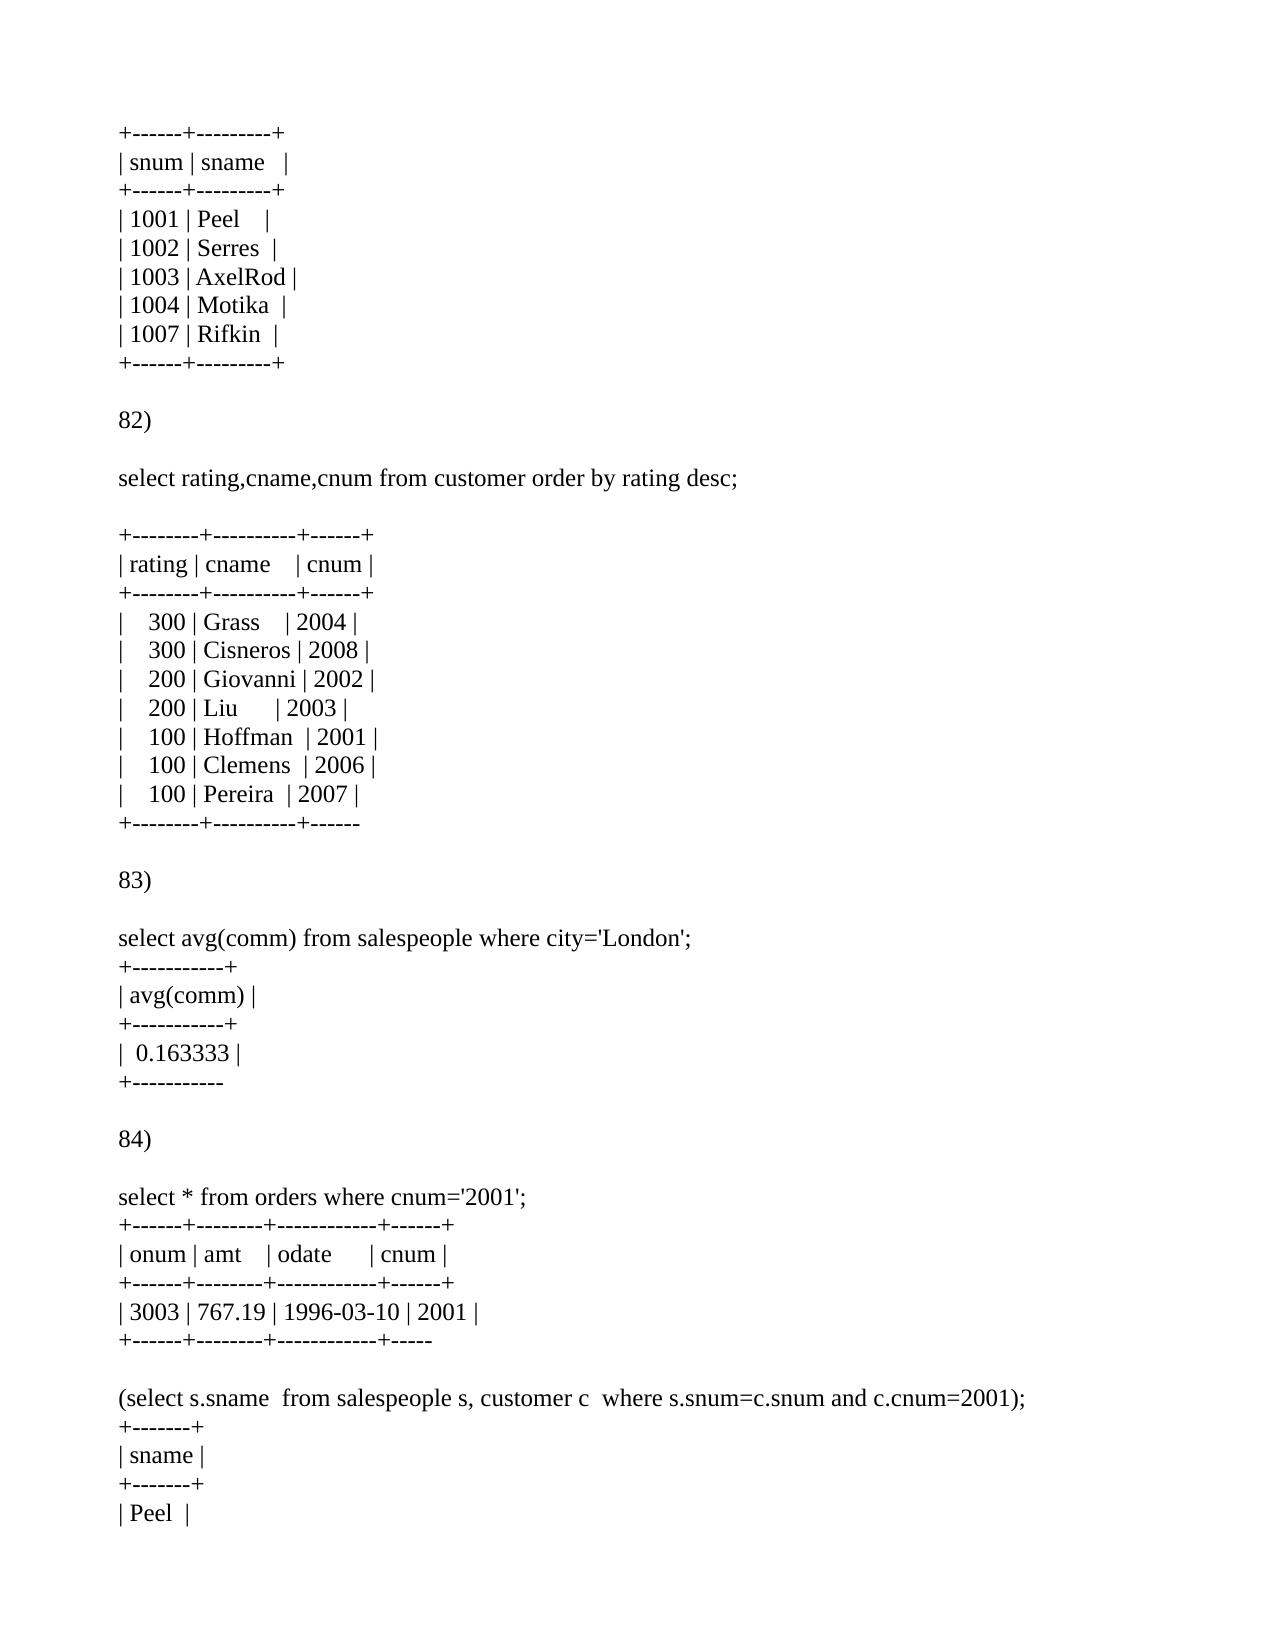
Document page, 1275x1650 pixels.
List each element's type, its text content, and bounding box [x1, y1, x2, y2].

text | 1001 | Peel | [118, 204, 1157, 233]
text +-------+ [118, 1412, 1157, 1441]
text | Peel | [118, 1498, 1157, 1527]
text | rating | cname | cnum | [118, 549, 1157, 578]
text +----------- [118, 1067, 1157, 1096]
text | 1003 | AxelRod | [118, 262, 1157, 291]
text select avg(comm) from salespeople where city='London'; [118, 923, 1157, 952]
text 82) [118, 406, 1157, 434]
text +-----------+ [118, 1009, 1157, 1038]
text | 3003 | 767.19 | 1996-03-10 | 2001 | [118, 1297, 1157, 1326]
text select rating,cname,cnum from customer order by rating desc; [118, 463, 1157, 492]
text +------+---------+ [118, 118, 1157, 147]
text | 300 | Grass | 2004 | [118, 607, 1157, 636]
text (select s.sname from salespeople s, customer c where s.snum=c.snum and c.cnum=2001); [118, 1383, 1157, 1412]
text | 200 | Giovanni | 2002 | [118, 664, 1157, 693]
text +------+---------+ [118, 176, 1157, 204]
text 84) [118, 1124, 1157, 1153]
text | snum | sname | [118, 147, 1157, 176]
text | avg(comm) | [118, 981, 1157, 1009]
text | 100 | Hoffman | 2001 | [118, 722, 1157, 751]
text +------+---------+ [118, 348, 1157, 377]
text +--------+----------+------ [118, 808, 1157, 837]
text +-----------+ [118, 952, 1157, 981]
text | 1002 | Serres | [118, 233, 1157, 262]
text | 200 | Liu | 2003 | [118, 693, 1157, 722]
text | 100 | Pereira | 2007 | [118, 779, 1157, 808]
text +-------+ [118, 1469, 1157, 1498]
text +------+--------+------------+----- [118, 1326, 1157, 1354]
text | onum | amt | odate | cnum | [118, 1239, 1157, 1268]
text | 0.163333 | [118, 1038, 1157, 1067]
text 83) [118, 866, 1157, 894]
text | 100 | Clemens | 2006 | [118, 751, 1157, 779]
text +--------+----------+------+ [118, 521, 1157, 549]
text | 1004 | Motika | [118, 291, 1157, 319]
text +--------+----------+------+ [118, 578, 1157, 607]
text +------+--------+------------+------+ [118, 1211, 1157, 1239]
text | 1007 | Rifkin | [118, 319, 1157, 348]
text | sname | [118, 1441, 1157, 1469]
text +------+--------+------------+------+ [118, 1268, 1157, 1297]
text select * from orders where cnum='2001'; [118, 1182, 1157, 1211]
text | 300 | Cisneros | 2008 | [118, 636, 1157, 664]
